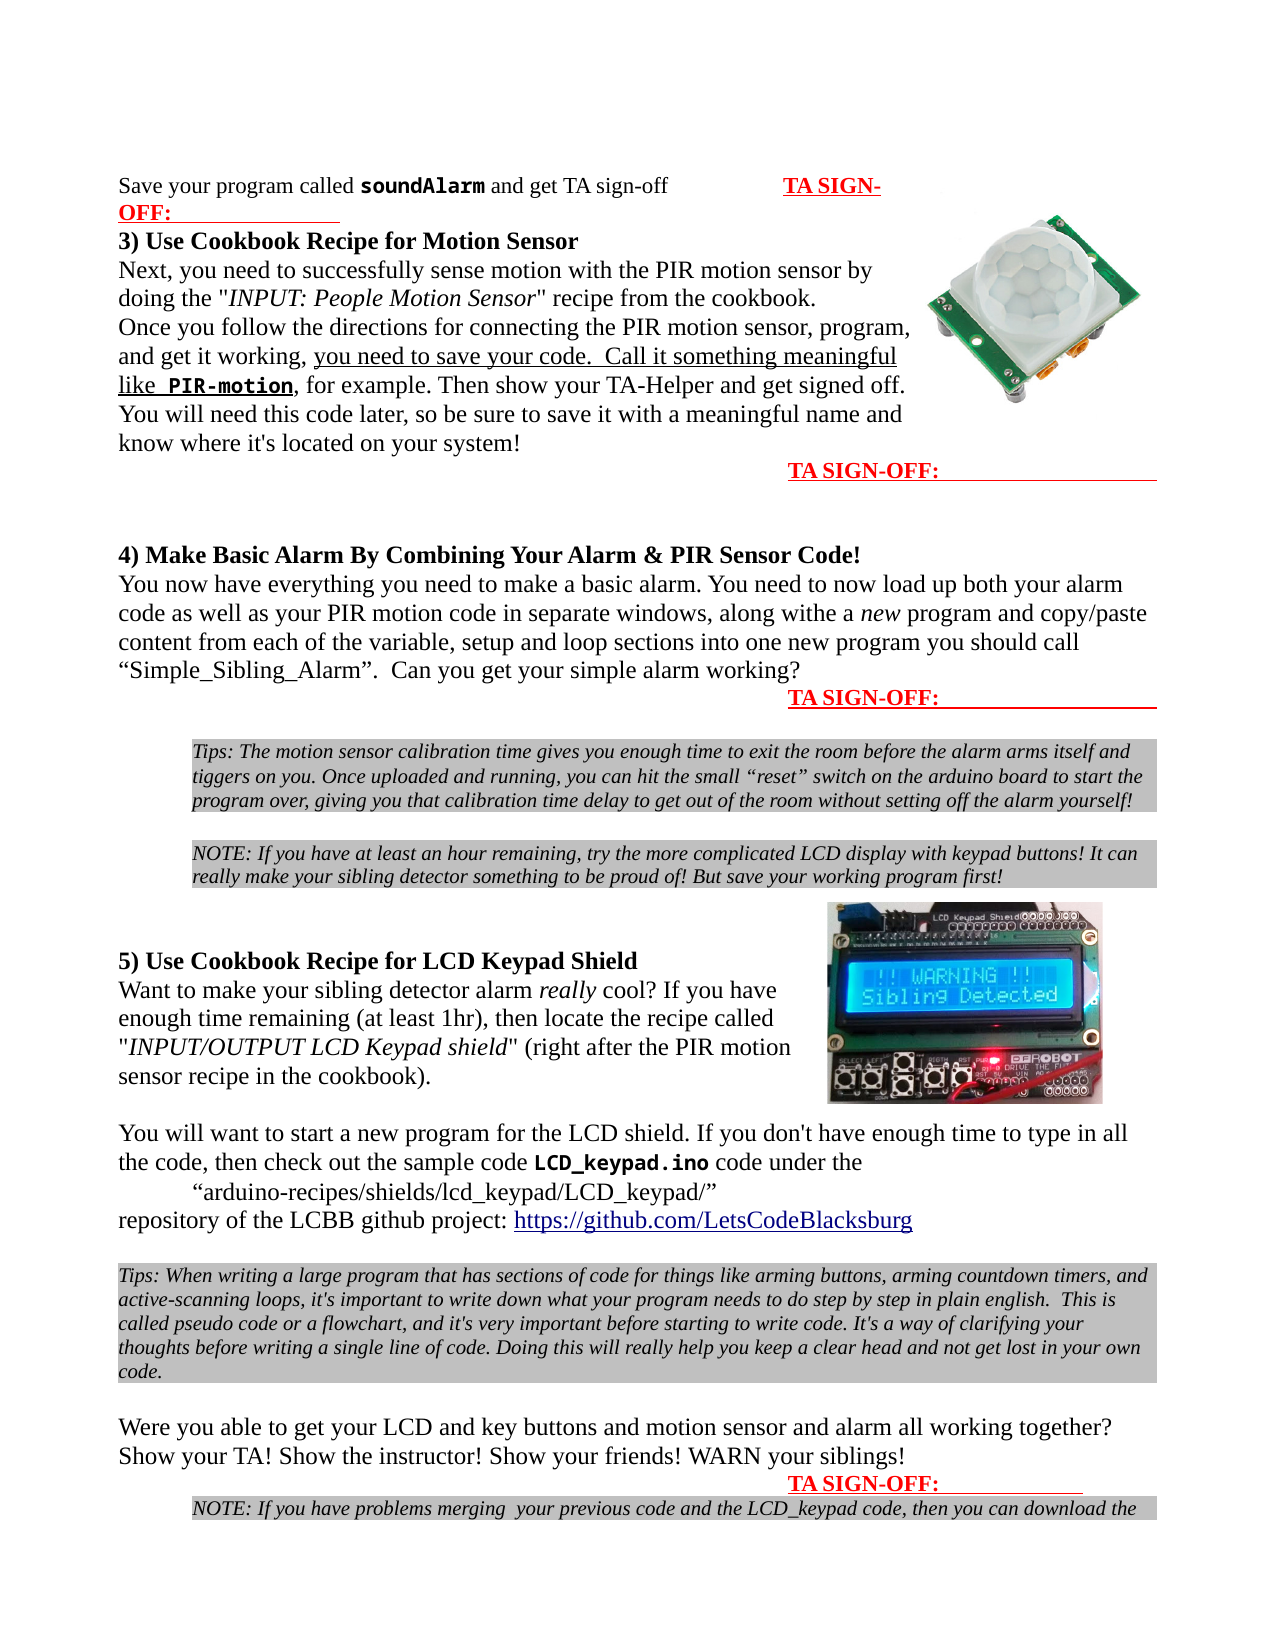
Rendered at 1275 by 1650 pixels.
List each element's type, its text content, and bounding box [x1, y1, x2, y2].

picture [915, 188, 1151, 424]
text [1103, 946, 1157, 1090]
text 4) Make Basic Alarm By Combining Your Alarm & PIR Sensor Code! You now have everything you need to make a basic alarm. You need to now load up both your alarm code as well as your PIR motion code in separate windows, along withe a new program and copy/paste content from each of the variable, setup and loop sections into one new program you should call “Simple_Sibling_Alarm”. Can you get your simple alarm working? [118, 541, 1157, 684]
picture [827, 902, 1103, 1104]
text TA SIGN-OFF: [118, 457, 1157, 512]
text NOTE: If you have problems merging your previous code and the LCD_keypad code, then you can download the [192, 1496, 1157, 1520]
text TA SIGN-OFF: [118, 684, 1157, 711]
text NOTE: If you have at least an hour remaining, try the more complicated LCD display with keypad buttons! It can really make your sibling detector something to be proud of! But save your working program first! [192, 840, 1157, 888]
text Save your program called soundAlarm and get TA sign-off TA SIGN-OFF: [118, 171, 1157, 226]
text Tips: The motion sensor calibration time gives you enough time to exit the room before the alarm arms itself and tiggers on you. Once uploaded and running, you can hit the small “reset” switch on the arduino board to start the program over, giving you that calibration time delay to get out of the room without setting off the alarm yourself! [192, 739, 1157, 812]
text 3) Use Cookbook Recipe for Motion Sensor [118, 226, 915, 255]
text Once you follow the directions for connecting the PIR motion sensor, program, and get it working, you need to save your code. Call it something meaningful like PIR-motion, for example. Then show your TA-Helper and get signed off. You will need this code later, so be sure to save it with a meaningful name and know where it's located on your system! [118, 312, 1157, 457]
text Were you able to get your LCD and key buttons and motion sensor and alarm all working together? Show your TA! Show the instructor! Show your friends! WARN your siblings! [118, 1412, 1157, 1469]
text Tips: When writing a large program that has sections of code for things like arming buttons, arming countdown timers, and active-scanning loops, it's important to write down what your program needs to do step by step in plain english. This is called pseudo code or a flowchart, and it's very important before starting to write code. It's a way of clarifying your thoughts before writing a single line of code. Doing this will really help you keep a clear head and not get lost in your own code. [118, 1263, 1157, 1383]
text 5) Use Cookbook Recipe for LCD Keypad Shield Want to make your sibling detector alarm really cool? If you have enough time remaining (at least 1hr), then locate the recipe called "INPUT/OUTPUT LCD Keypad shield" (right after the PIR motion sensor recipe in the cookbook). [118, 946, 827, 1090]
text Next, you need to successfully sense motion with the PIR motion sensor by doing the "INPUT: People Motion Sensor" recipe from the cookbook. [118, 255, 915, 312]
text TA SIGN-OFF: [118, 1469, 1157, 1496]
text You will want to start a new program for the LCD shield. If you don't have enough time to type in all the code, then check out the sample code LCD_keypad.ino code under the “arduino-recipes/shields/lcd_keypad/LCD_keypad/” repository of the LCBB github project: https://github.com/LetsCodeBlacksburg [118, 1118, 1157, 1234]
